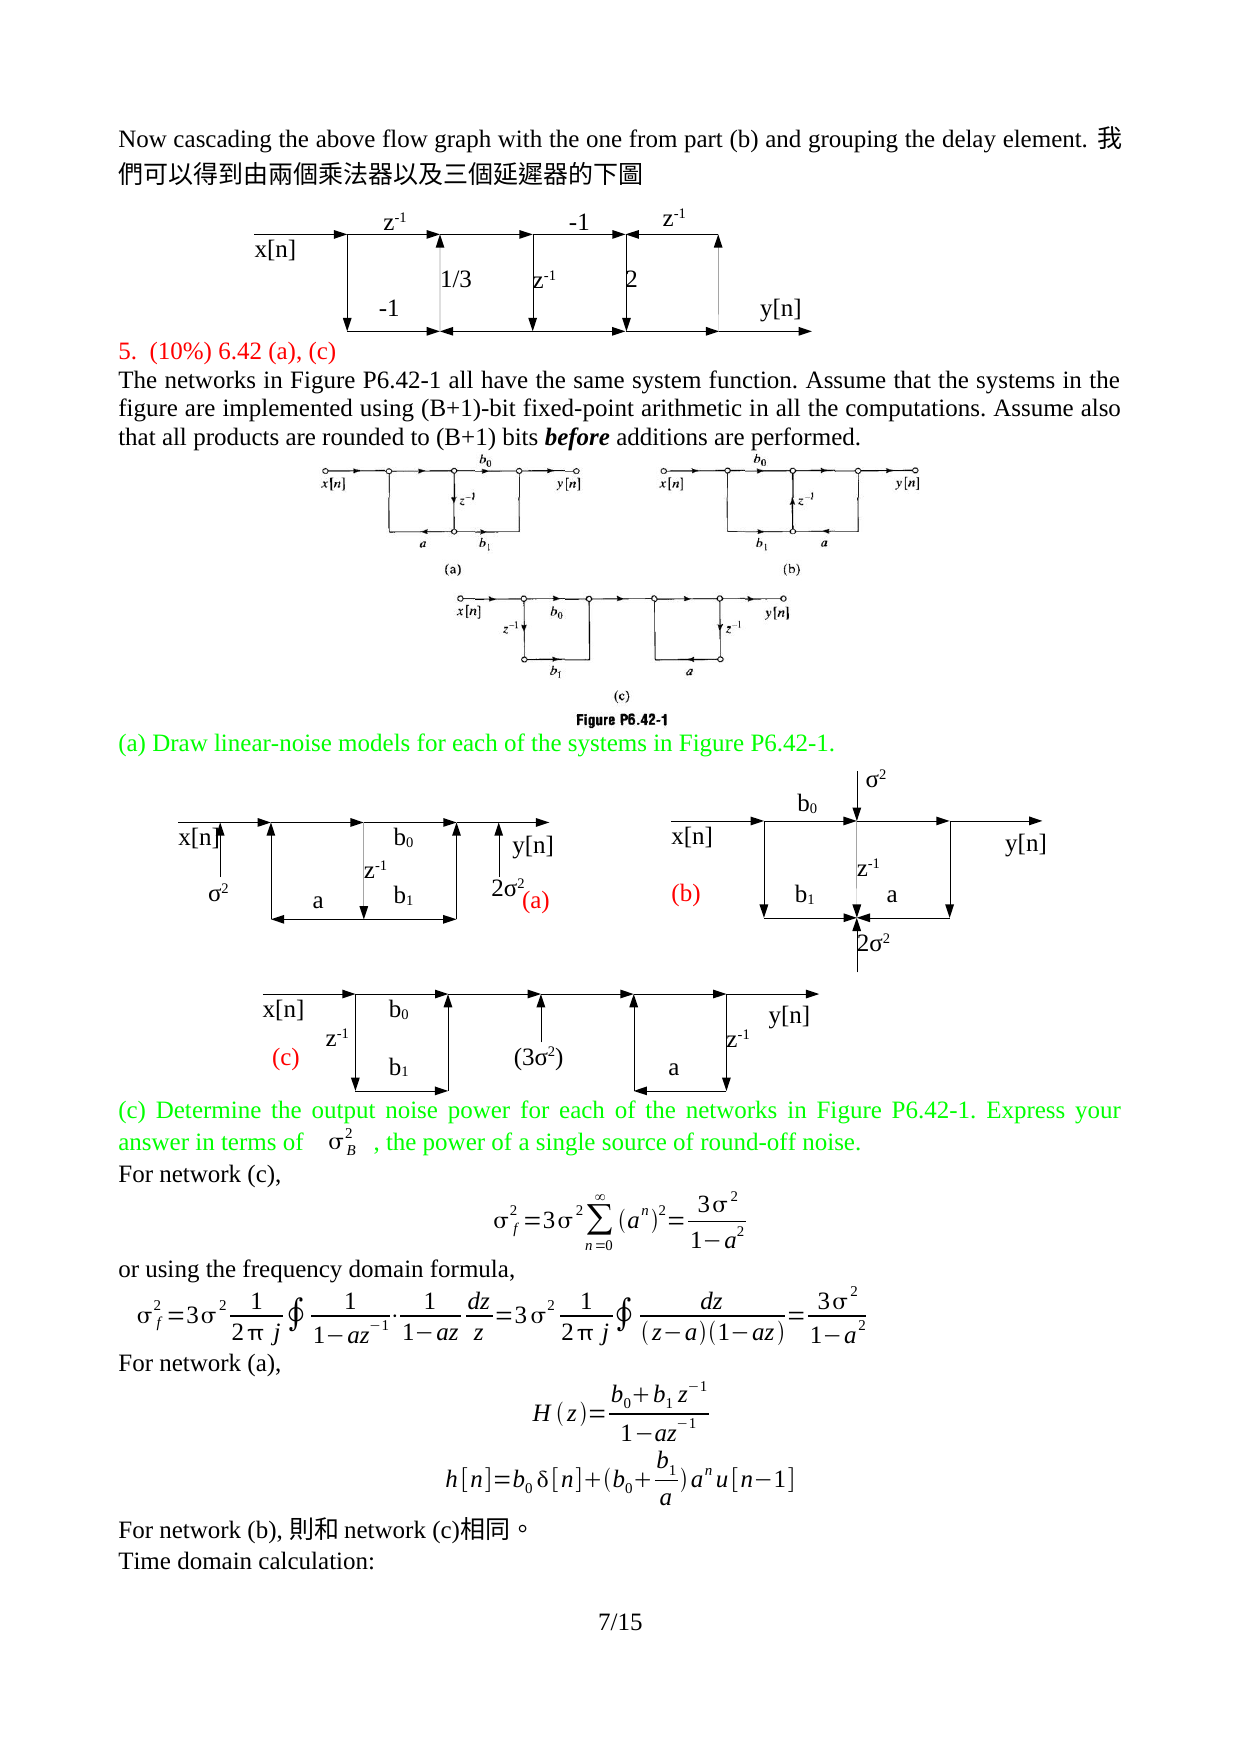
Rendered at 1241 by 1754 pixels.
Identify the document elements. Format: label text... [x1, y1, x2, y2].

text For network (a), [118, 1348, 1122, 1377]
text The networks in Figure P6.42-1 all have the same system function. Assume that the systems in the figure are implemented using (B+1)-bit fixed-point arithmetic in all the computations. Assume also that all products are rounded to (B+1) bits before additions are performed. [118, 365, 1122, 451]
text Time domain calculation: [118, 1546, 1122, 1574]
text or using the frequency domain formula, [118, 1254, 1122, 1282]
picture [318, 451, 922, 729]
text Now cascading the above flow graph with the one from part (b) and grouping the delay element. 我們可以得到由兩個乘法器以及三個延遲器的下圖 [118, 118, 1122, 191]
text For network (c), [118, 1159, 1122, 1188]
text (a) Draw linear-noise models for each of the systems in Figure P6.42-1. [118, 451, 1122, 757]
text (c) Determine the output noise power for each of the networks in Figure P6.42-1. Express your answer in terms of , the power of a single source of round-off noise. [118, 786, 1122, 1159]
text 5. (10%) 6.42 (a), (c) [118, 220, 1122, 365]
text For network (b), 則和network (c)相同。 [118, 1509, 1122, 1546]
